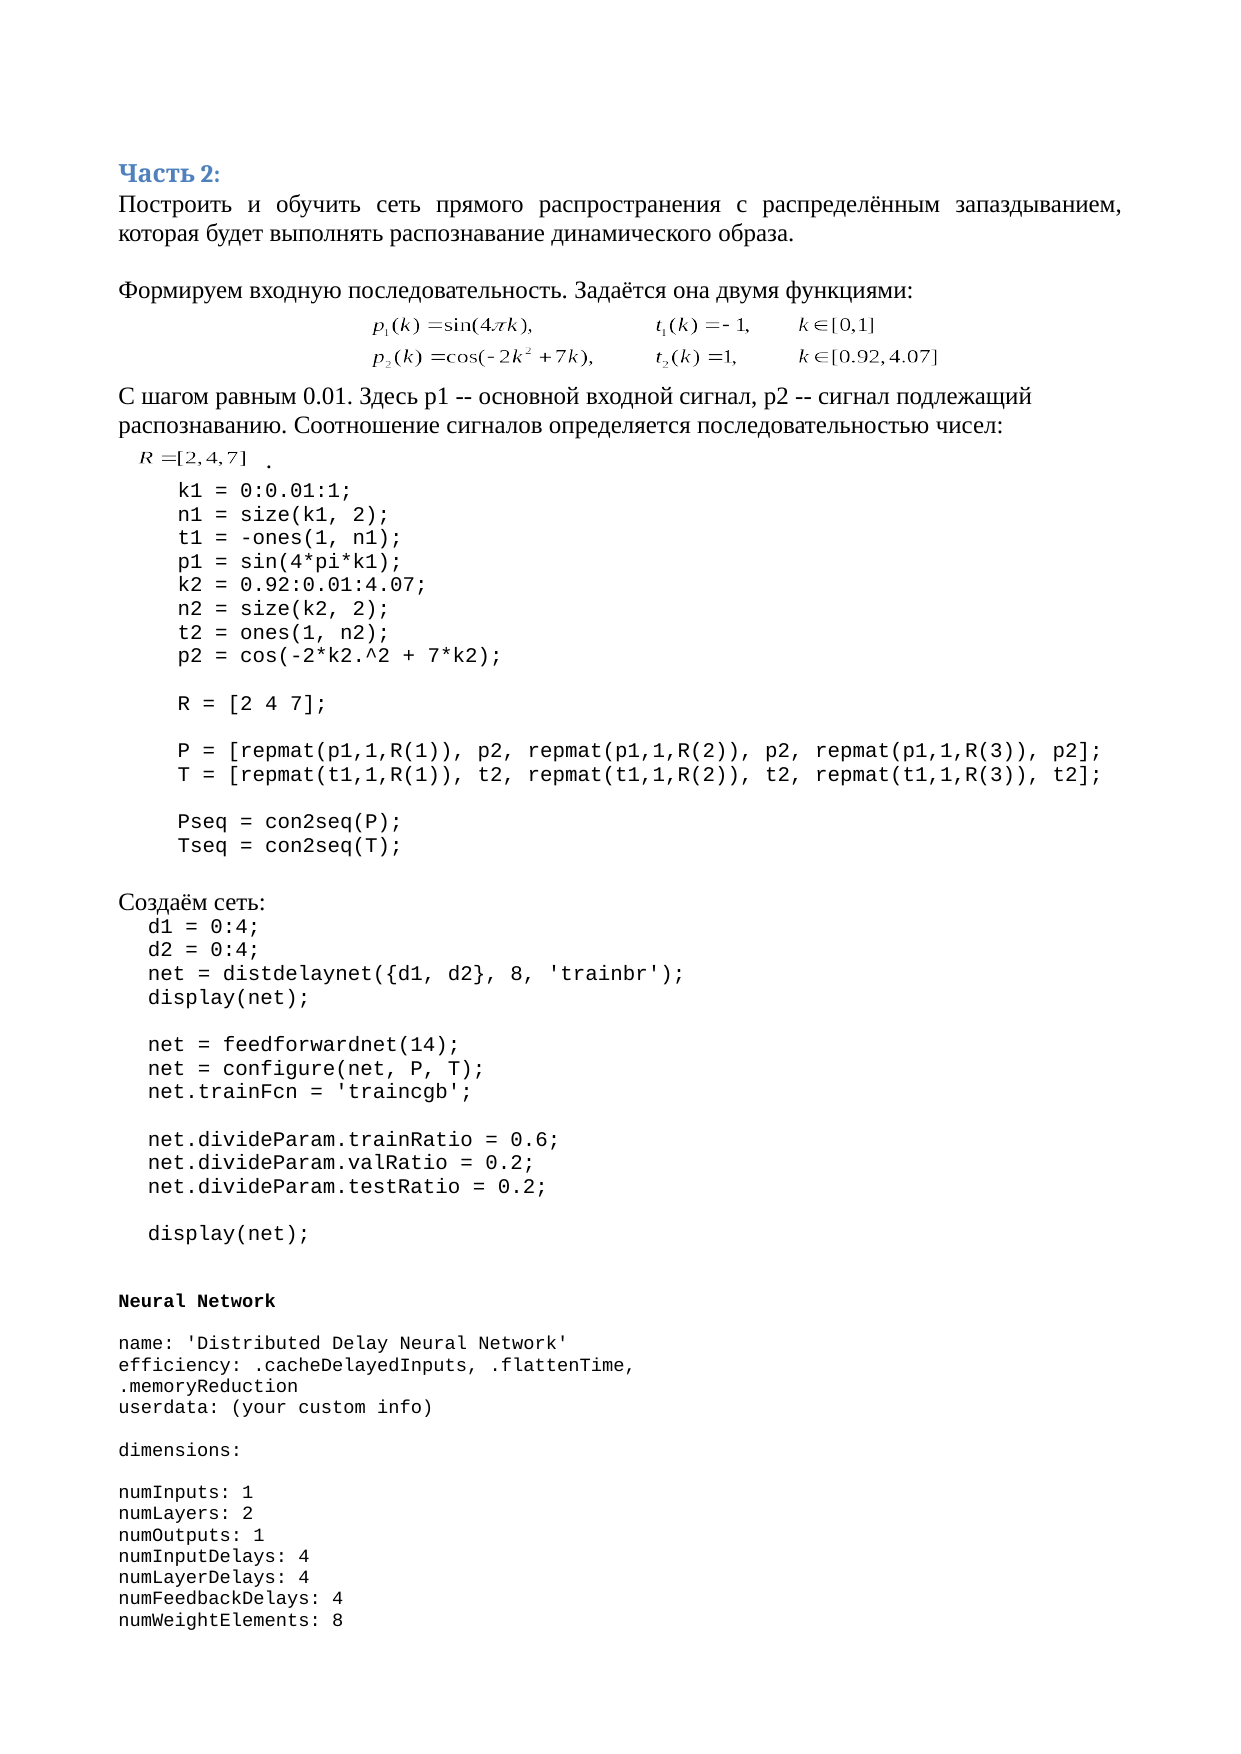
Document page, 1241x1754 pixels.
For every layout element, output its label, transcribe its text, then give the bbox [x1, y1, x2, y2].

text numInputs: 1 [118, 1483, 1122, 1504]
text net = distdelaynet({d1, d2}, 8, 'trainbr'); [148, 963, 1122, 987]
text Tseq = con2seq(T); [177, 834, 1122, 858]
text k2 = 0.92:0.01:4.07; [177, 574, 1122, 598]
text d2 = 0:4; [148, 939, 1122, 963]
text numWeightElements: 8 [118, 1610, 1122, 1632]
text T = [repmat(t1,1,R(1)), t2, repmat(t1,1,R(2)), t2, repmat(t1,1,R(3)), t2]; [177, 764, 1122, 787]
text net = configure(net, P, T); [148, 1058, 1122, 1081]
text .memoryReduction [118, 1377, 1122, 1398]
text t2 = ones(1, n2); [177, 622, 1122, 645]
text t1 = -ones(1, n1); [177, 527, 1122, 551]
text numLayers: 2 [118, 1504, 1122, 1525]
text name: 'Distributed Delay Neural Network' [118, 1334, 1122, 1355]
text display(net); [148, 1223, 1122, 1247]
text net.divideParam.valRatio = 0.2; [148, 1152, 1122, 1176]
text p2 = cos(-2*k2.^2 + 7*k2); [177, 645, 1122, 669]
text dimensions: [118, 1440, 1122, 1462]
text n1 = size(k1, 2); [177, 503, 1122, 527]
text С шагом равным 0.01. Здесь p1 -- основной входной сигнал, p2 -- сигнал подлежащий распознаванию. Соотношение сигналов определяется последовательностью чисел: . [118, 381, 1122, 480]
text numLayerDelays: 4 [118, 1568, 1122, 1589]
text d1 = 0:4; [148, 916, 1122, 939]
text net = feedforwardnet(14); [148, 1034, 1122, 1058]
subtitle Часть 2: [118, 160, 1122, 189]
text numOutputs: 1 [118, 1525, 1122, 1547]
text numInputDelays: 4 [118, 1547, 1122, 1568]
text userdata: (your custom info) [118, 1398, 1122, 1419]
text P = [repmat(p1,1,R(1)), p2, repmat(p1,1,R(2)), p2, repmat(p1,1,R(3)), p2]; [177, 740, 1122, 764]
text display(net); [148, 987, 1122, 1010]
text Формируем входную последовательность. Задаётся она двумя функциями: [118, 275, 1122, 304]
text R = [2 4 7]; [177, 693, 1122, 716]
text net.divideParam.testRatio = 0.2; [148, 1176, 1122, 1199]
text Построить и обучить сеть прямого распространения с распределённым запаздыванием, которая будет выполнять распознавание динамического образа. [118, 189, 1122, 246]
text Pseq = con2seq(P); [177, 811, 1122, 834]
text p1 = sin(4*pi*k1); [177, 551, 1122, 574]
text efficiency: .cacheDelayedInputs, .flattenTime, [118, 1355, 1122, 1377]
text numFeedbackDelays: 4 [118, 1589, 1122, 1610]
text Neural Network [118, 1292, 1122, 1313]
text Создаём сеть: [118, 887, 1122, 916]
text k1 = 0:0.01:1; [118, 480, 1122, 503]
text net.divideParam.trainRatio = 0.6; [148, 1128, 1122, 1152]
text n2 = size(k2, 2); [177, 598, 1122, 622]
text net.trainFcn = 'traincgb'; [148, 1081, 1122, 1105]
